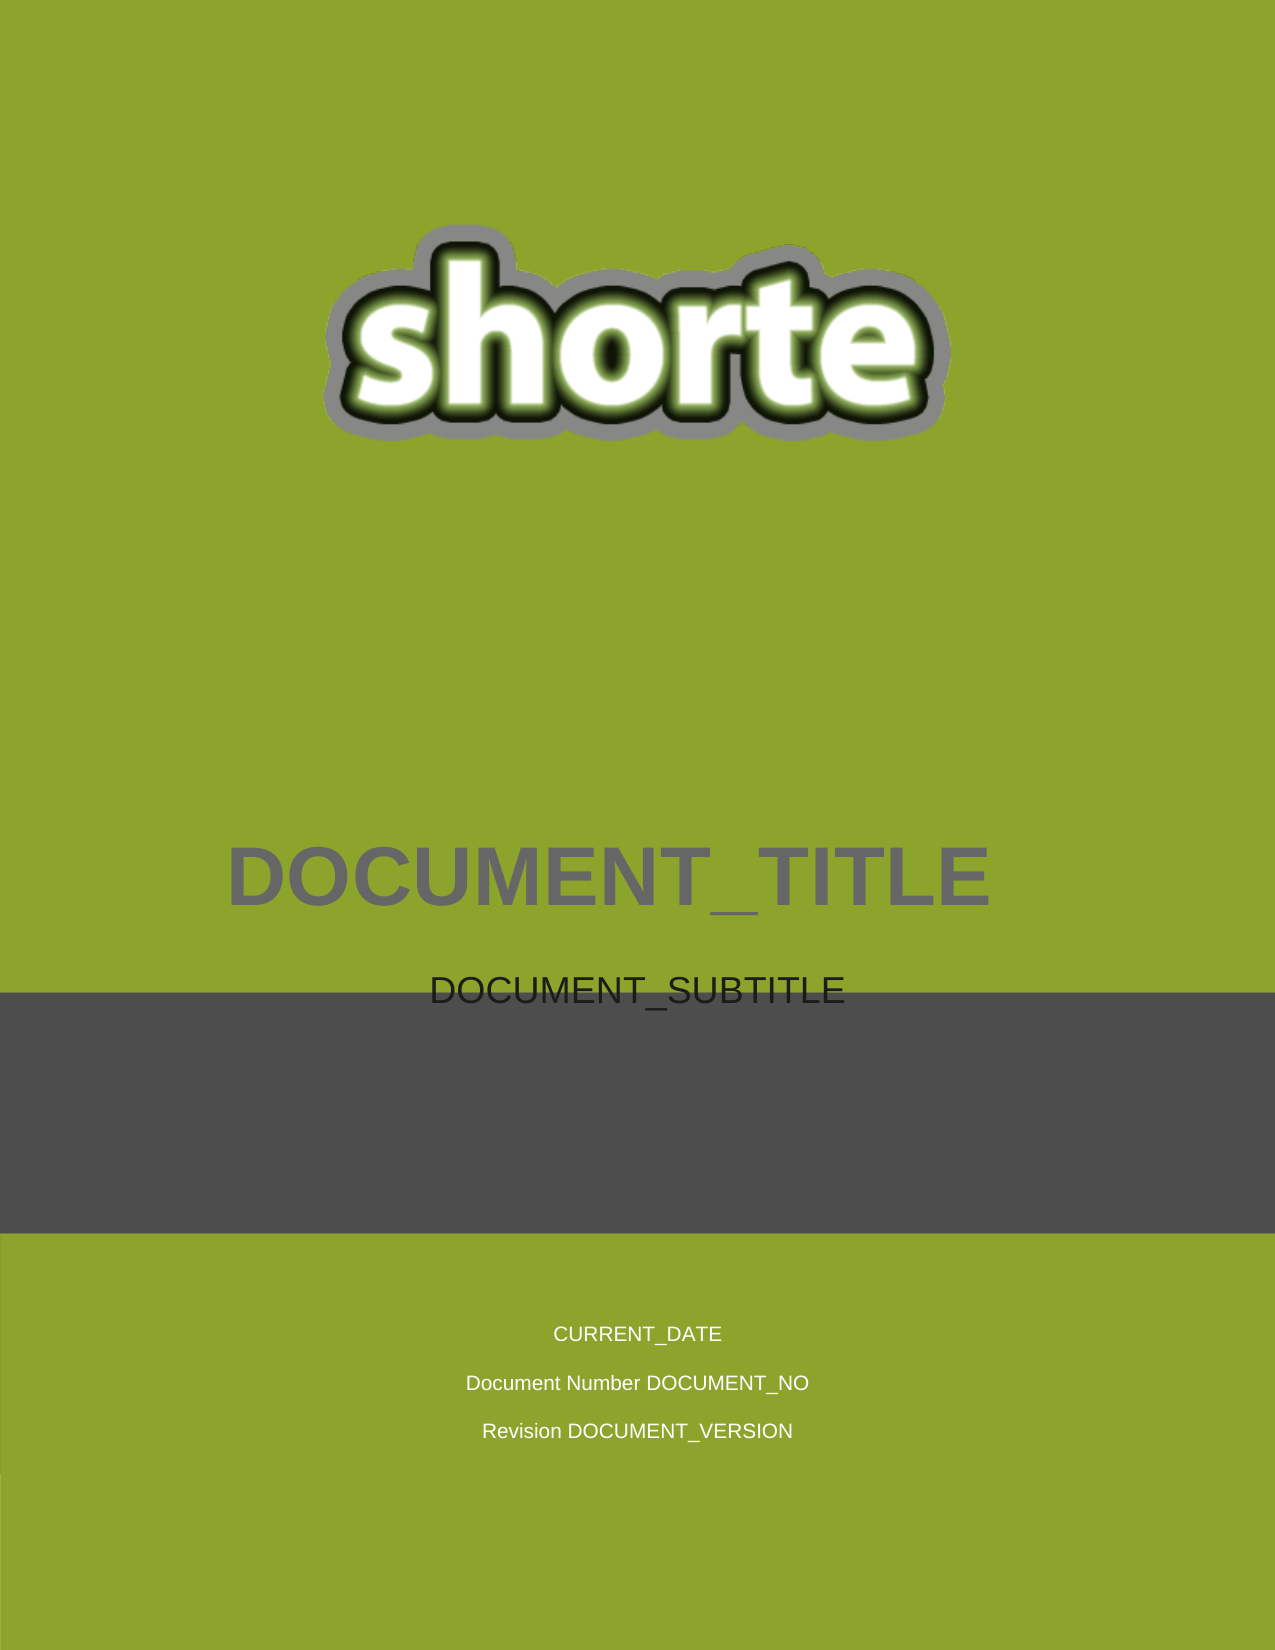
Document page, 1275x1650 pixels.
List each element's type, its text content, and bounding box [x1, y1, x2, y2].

picture [0, 1394, 1275, 1419]
picture [0, 1443, 1275, 1650]
text CURRENT_DATE [0, 1322, 1275, 1346]
text Revision DOCUMENT_VERSION [0, 1419, 1275, 1443]
picture [0, 1012, 1275, 1322]
text Document Number DOCUMENT_NO [0, 1370, 1275, 1394]
subtitle DOCUMENT_SUBTITLE [0, 969, 1275, 1012]
title DOCUMENT_TITLE [0, 827, 1275, 923]
picture [0, 1346, 1275, 1370]
picture [0, 923, 1275, 969]
picture [0, 0, 1275, 827]
